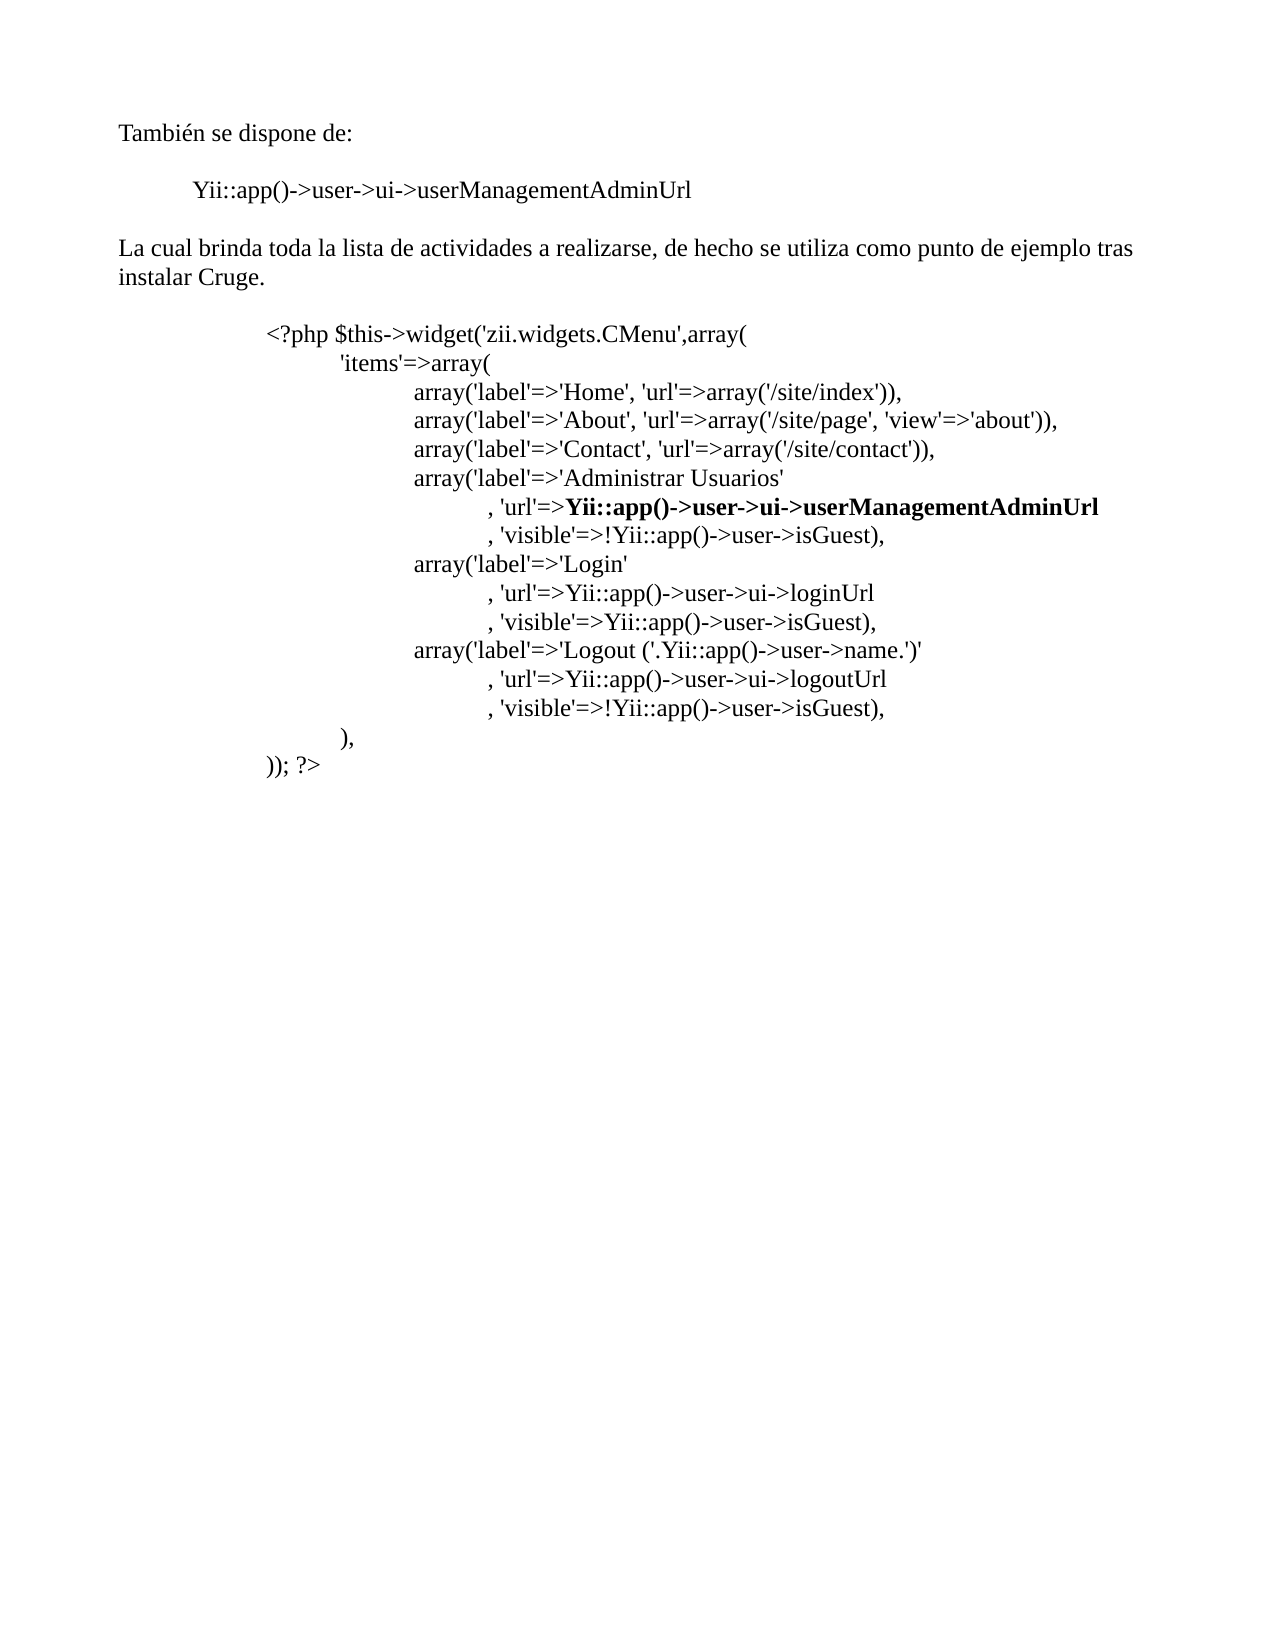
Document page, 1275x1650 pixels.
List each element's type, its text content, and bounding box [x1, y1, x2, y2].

text , 'visible'=>!Yii::app()->user->isGuest), [118, 693, 1157, 722]
text array('label'=>'Login' [118, 549, 1157, 578]
text array('label'=>'Logout ('.Yii::app()->user->name.')' [118, 636, 1157, 664]
text Yii::app()->user->ui->userManagementAdminUrl [118, 176, 1157, 204]
text array('label'=>'About', 'url'=>array('/site/page', 'view'=>'about')), [118, 406, 1157, 434]
text La cual brinda toda la lista de actividades a realizarse, de hecho se utiliza como punto de ejemplo tras instalar Cruge. [118, 233, 1157, 291]
text array('label'=>'Contact', 'url'=>array('/site/contact')), [118, 434, 1157, 463]
text array('label'=>'Home', 'url'=>array('/site/index')), [118, 377, 1157, 406]
text , 'visible'=>!Yii::app()->user->isGuest), [118, 521, 1157, 549]
text 'items'=>array( [118, 348, 1157, 377]
text array('label'=>'Administrar Usuarios' [118, 463, 1157, 492]
text , 'url'=>Yii::app()->user->ui->userManagementAdminUrl [118, 492, 1157, 521]
text , 'visible'=>Yii::app()->user->isGuest), [118, 607, 1157, 636]
text <?php $this->widget('zii.widgets.CMenu',array( [118, 319, 1157, 348]
text )); ?> [118, 751, 1157, 779]
text , 'url'=>Yii::app()->user->ui->logoutUrl [118, 664, 1157, 693]
text También se dispone de: [118, 118, 1157, 147]
text ), [118, 722, 1157, 751]
text , 'url'=>Yii::app()->user->ui->loginUrl [118, 578, 1157, 607]
